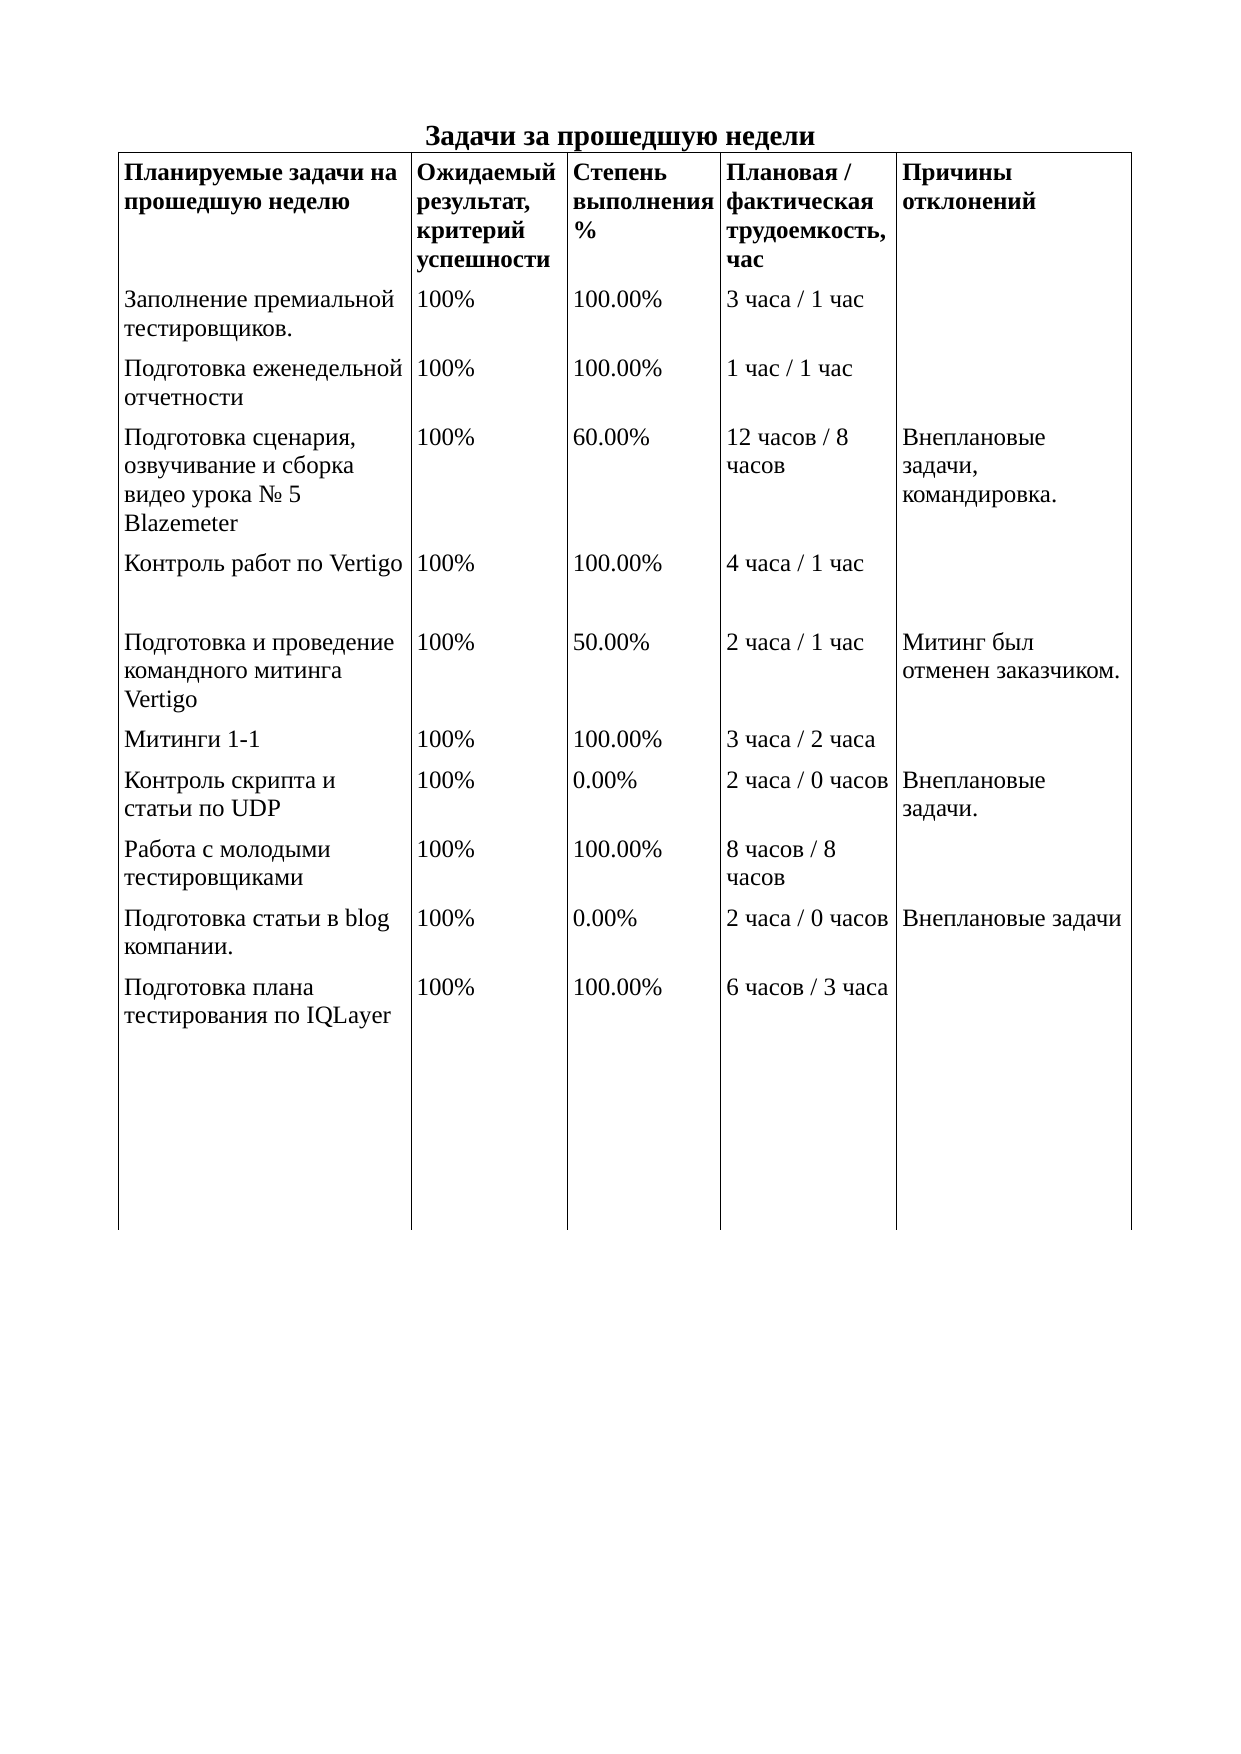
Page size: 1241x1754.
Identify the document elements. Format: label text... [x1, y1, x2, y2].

table_header Ожидаемый результат, критерий успешности [412, 153, 567, 278]
table_header Плановая / фактическая трудоемкость, час [721, 153, 896, 278]
table_cell 100% [412, 621, 567, 719]
table_cell [119, 1189, 411, 1229]
table_cell [119, 1035, 411, 1075]
table_cell 100% [412, 278, 567, 347]
table_cell Контроль работ по Vertigo [119, 543, 411, 621]
table_cell 2 часа / 1 час [721, 621, 896, 719]
table_cell 4 часа / 1 час [721, 543, 896, 621]
table_cell [568, 1115, 720, 1189]
table_cell 100,00% [568, 278, 720, 347]
table_cell [721, 1189, 896, 1229]
table_cell Подготовка плана тестирования по IQLayer [119, 966, 411, 1035]
table_cell [897, 1035, 1131, 1075]
table_cell 2 часа / 0 часов [721, 759, 896, 828]
table_cell 12 часов / 8 часов [721, 416, 896, 543]
table_cell [119, 1115, 411, 1189]
table_cell 3 часа / 2 часа [721, 719, 896, 759]
table_cell 100% [412, 719, 567, 759]
table_cell Подготовка сценария, озвучивание и сборка видео урока № 5 Blazemeter [119, 416, 411, 543]
table_header Степень выполнения % [568, 153, 720, 278]
table_cell [897, 966, 1131, 1035]
table_cell [568, 1035, 720, 1075]
table_cell Подготовка статьи в blog компании. [119, 897, 411, 966]
table_cell Внеплановые задачи. [897, 759, 1131, 828]
table_cell [721, 1035, 896, 1075]
table_cell 3 часа / 1 час [721, 278, 896, 347]
table_cell 100,00% [568, 347, 720, 416]
table_cell 0,00% [568, 897, 720, 966]
table_cell [721, 1115, 896, 1189]
table_cell 50,00% [568, 621, 720, 719]
table_cell 1 час / 1 час [721, 347, 896, 416]
table_header Планируемые задачи на прошедшую неделю [119, 153, 411, 278]
table_cell Контроль скрипта и статьи по UDP [119, 759, 411, 828]
table_cell 8 часов / 8 часов [721, 828, 896, 897]
text Задачи за прошедшую недели [118, 118, 1122, 152]
table_cell 0,00% [568, 759, 720, 828]
table_cell 100% [412, 543, 567, 621]
table_cell [897, 278, 1131, 347]
table_cell 100% [412, 966, 567, 1035]
table_cell 100% [412, 347, 567, 416]
table_cell [897, 719, 1131, 759]
table_header Причины отклонений [897, 153, 1131, 278]
table_cell Внеплановые задачи [897, 897, 1131, 966]
table_cell Митинг был отменен заказчиком. [897, 621, 1131, 719]
table_cell [412, 1035, 567, 1075]
table_cell 100,00% [568, 543, 720, 621]
table_cell 2 часа / 0 часов [721, 897, 896, 966]
table_cell 6 часов / 3 часа [721, 966, 896, 1035]
table_cell Митинги 1-1 [119, 719, 411, 759]
table_cell 100% [412, 828, 567, 897]
table_cell Подготовка и проведение командного митинга Vertigo [119, 621, 411, 719]
table_cell Внеплановые задачи, командировка. [897, 416, 1131, 543]
table_cell [897, 1189, 1131, 1229]
table_cell 100% [412, 759, 567, 828]
table_cell Работа с молодыми тестировщиками [119, 828, 411, 897]
table_cell Подготовка еженедельной отчетности [119, 347, 411, 416]
table_cell [897, 543, 1131, 621]
table_cell 100,00% [568, 828, 720, 897]
table_cell Заполнение премиальной тестировщиков. [119, 278, 411, 347]
table_cell [897, 347, 1131, 416]
table_cell [119, 1075, 411, 1115]
table_cell [721, 1075, 896, 1115]
table_cell 100,00% [568, 966, 720, 1035]
table_cell [568, 1075, 720, 1115]
table_cell [897, 1115, 1131, 1189]
table_cell 100% [412, 416, 567, 543]
table_cell [412, 1075, 567, 1115]
table_cell [412, 1189, 567, 1229]
table_cell [897, 828, 1131, 897]
table_cell [897, 1075, 1131, 1115]
table_cell [412, 1115, 567, 1189]
table_cell 100% [412, 897, 567, 966]
table_cell [568, 1189, 720, 1229]
table_cell 100,00% [568, 719, 720, 759]
table_cell 60,00% [568, 416, 720, 543]
